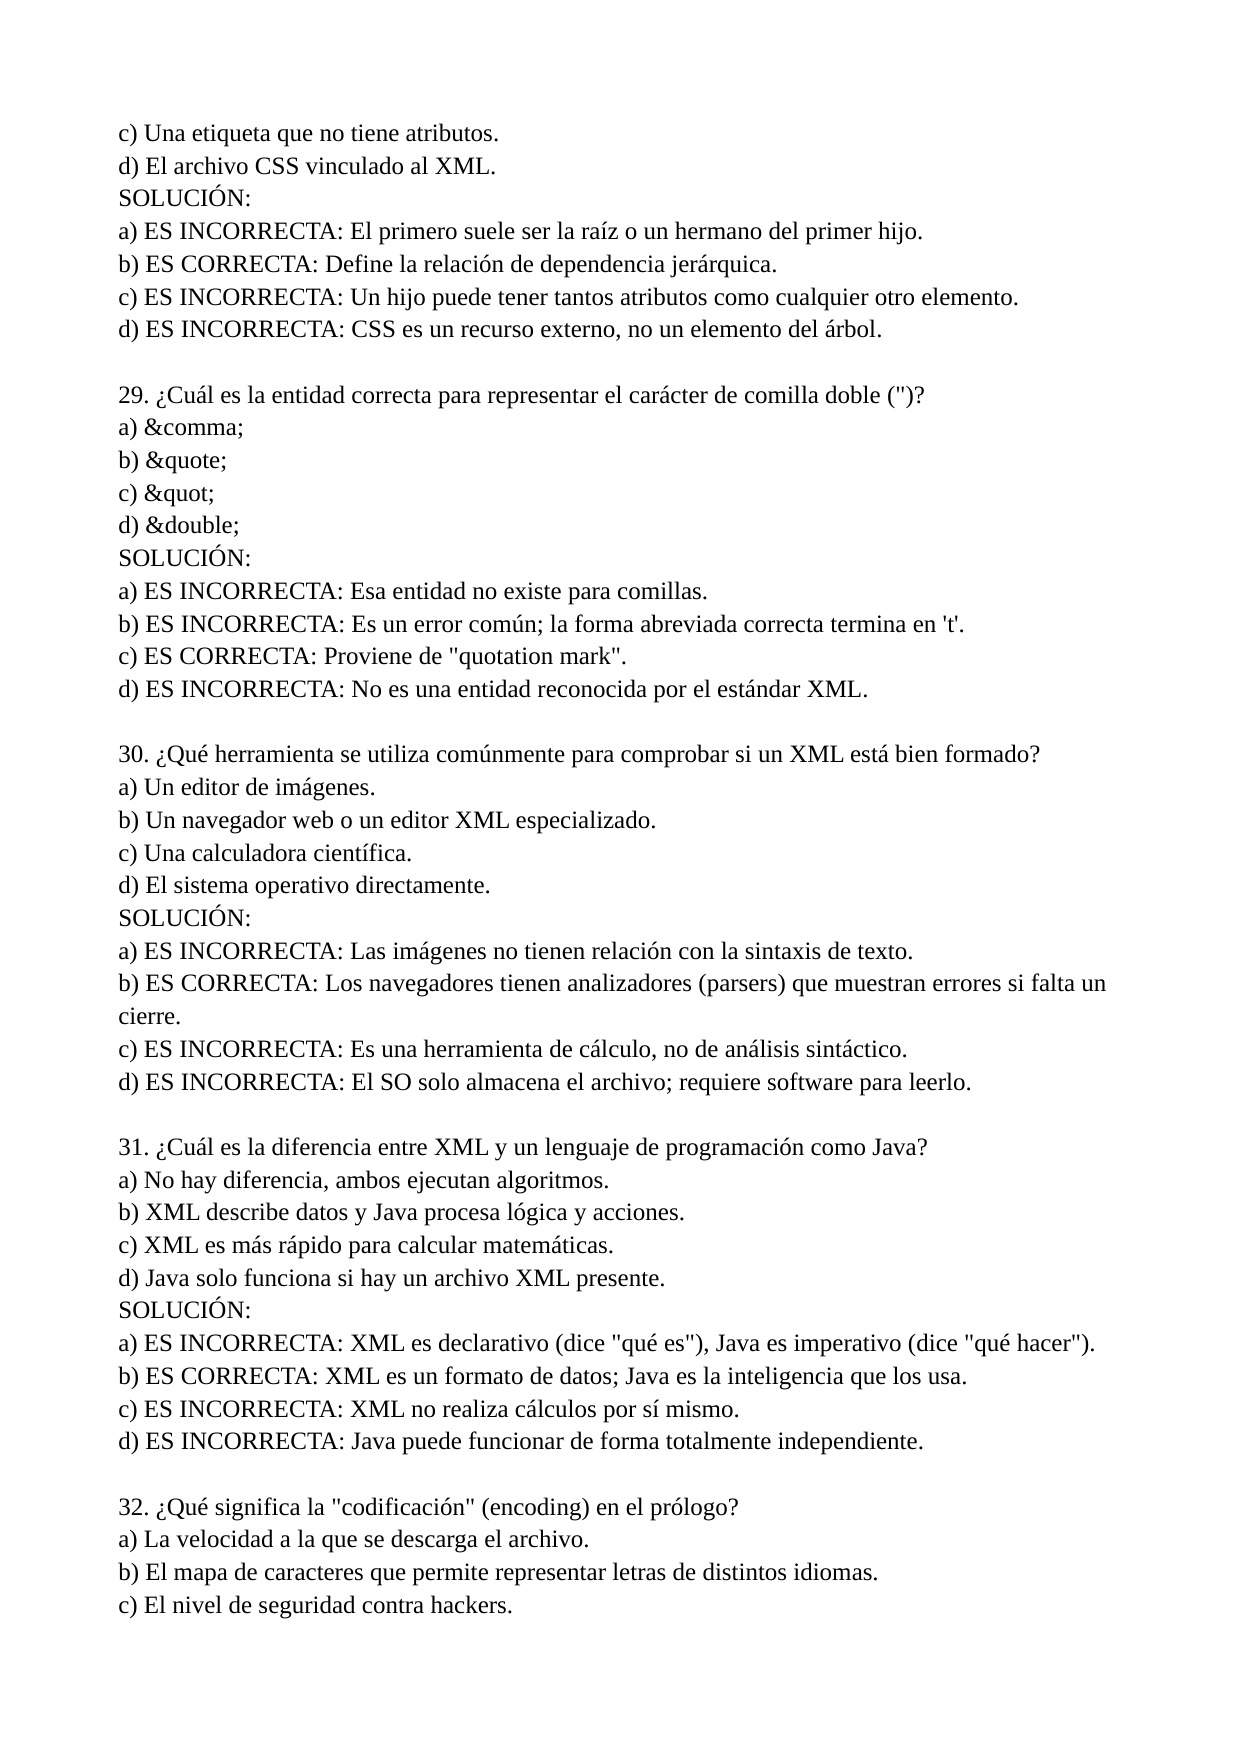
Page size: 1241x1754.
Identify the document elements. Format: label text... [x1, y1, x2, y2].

text c) &quot; [118, 478, 1122, 507]
text d) ES INCORRECTA: El SO solo almacena el archivo; requiere software para leerlo. [118, 1067, 1122, 1095]
text 30. ¿Qué herramienta se utiliza comúnmente para comprobar si un XML está bien formado? [118, 739, 1122, 768]
text a) ES INCORRECTA: El primero suele ser la raíz o un hermano del primer hijo. [118, 216, 1122, 245]
text a) ES INCORRECTA: Las imágenes no tienen relación con la sintaxis de texto. [118, 936, 1122, 964]
text b) &quote; [118, 445, 1122, 474]
text d) Java solo funciona si hay un archivo XML presente. [118, 1263, 1122, 1292]
text b) ES CORRECTA: XML es un formato de datos; Java es la inteligencia que los usa. [118, 1361, 1122, 1390]
text a) &comma; [118, 412, 1122, 441]
text b) XML describe datos y Java procesa lógica y acciones. [118, 1197, 1122, 1226]
text b) Un navegador web o un editor XML especializado. [118, 805, 1122, 834]
text a) No hay diferencia, ambos ejecutan algoritmos. [118, 1165, 1122, 1193]
text c) Una calculadora científica. [118, 838, 1122, 866]
text c) ES INCORRECTA: Es una herramienta de cálculo, no de análisis sintáctico. [118, 1034, 1122, 1063]
text c) XML es más rápido para calcular matemáticas. [118, 1230, 1122, 1259]
text a) ES INCORRECTA: Esa entidad no existe para comillas. [118, 576, 1122, 605]
text a) La velocidad a la que se descarga el archivo. [118, 1524, 1122, 1553]
text SOLUCIÓN: [118, 183, 1122, 212]
text 29. ¿Cuál es la entidad correcta para representar el carácter de comilla doble (")? [118, 380, 1122, 408]
text b) El mapa de caracteres que permite representar letras de distintos idiomas. [118, 1557, 1122, 1586]
text c) ES INCORRECTA: Un hijo puede tener tantos atributos como cualquier otro elemento. [118, 282, 1122, 310]
text b) ES CORRECTA: Define la relación de dependencia jerárquica. [118, 249, 1122, 278]
text c) El nivel de seguridad contra hackers. [118, 1590, 1122, 1619]
text c) Una etiqueta que no tiene atributos. [118, 118, 1122, 147]
text c) ES CORRECTA: Proviene de "quotation mark". [118, 641, 1122, 670]
text SOLUCIÓN: [118, 1296, 1122, 1324]
text 32. ¿Qué significa la "codificación" (encoding) en el prólogo? [118, 1492, 1122, 1521]
text d) &double; [118, 511, 1122, 539]
text SOLUCIÓN: [118, 543, 1122, 572]
text b) ES CORRECTA: Los navegadores tienen analizadores (parsers) que muestran errores si falta un cierre. [118, 968, 1122, 1030]
text b) ES INCORRECTA: Es un error común; la forma abreviada correcta termina en 't'. [118, 609, 1122, 637]
text SOLUCIÓN: [118, 903, 1122, 932]
text d) El archivo CSS vinculado al XML. [118, 151, 1122, 179]
text 31. ¿Cuál es la diferencia entre XML y un lenguaje de programación como Java? [118, 1132, 1122, 1161]
text d) El sistema operativo directamente. [118, 870, 1122, 899]
text a) ES INCORRECTA: XML es declarativo (dice "qué es"), Java es imperativo (dice "qué hacer"). [118, 1328, 1122, 1357]
text d) ES INCORRECTA: CSS es un recurso externo, no un elemento del árbol. [118, 314, 1122, 343]
text c) ES INCORRECTA: XML no realiza cálculos por sí mismo. [118, 1394, 1122, 1422]
text d) ES INCORRECTA: No es una entidad reconocida por el estándar XML. [118, 674, 1122, 703]
text a) Un editor de imágenes. [118, 772, 1122, 801]
text d) ES INCORRECTA: Java puede funcionar de forma totalmente independiente. [118, 1426, 1122, 1455]
